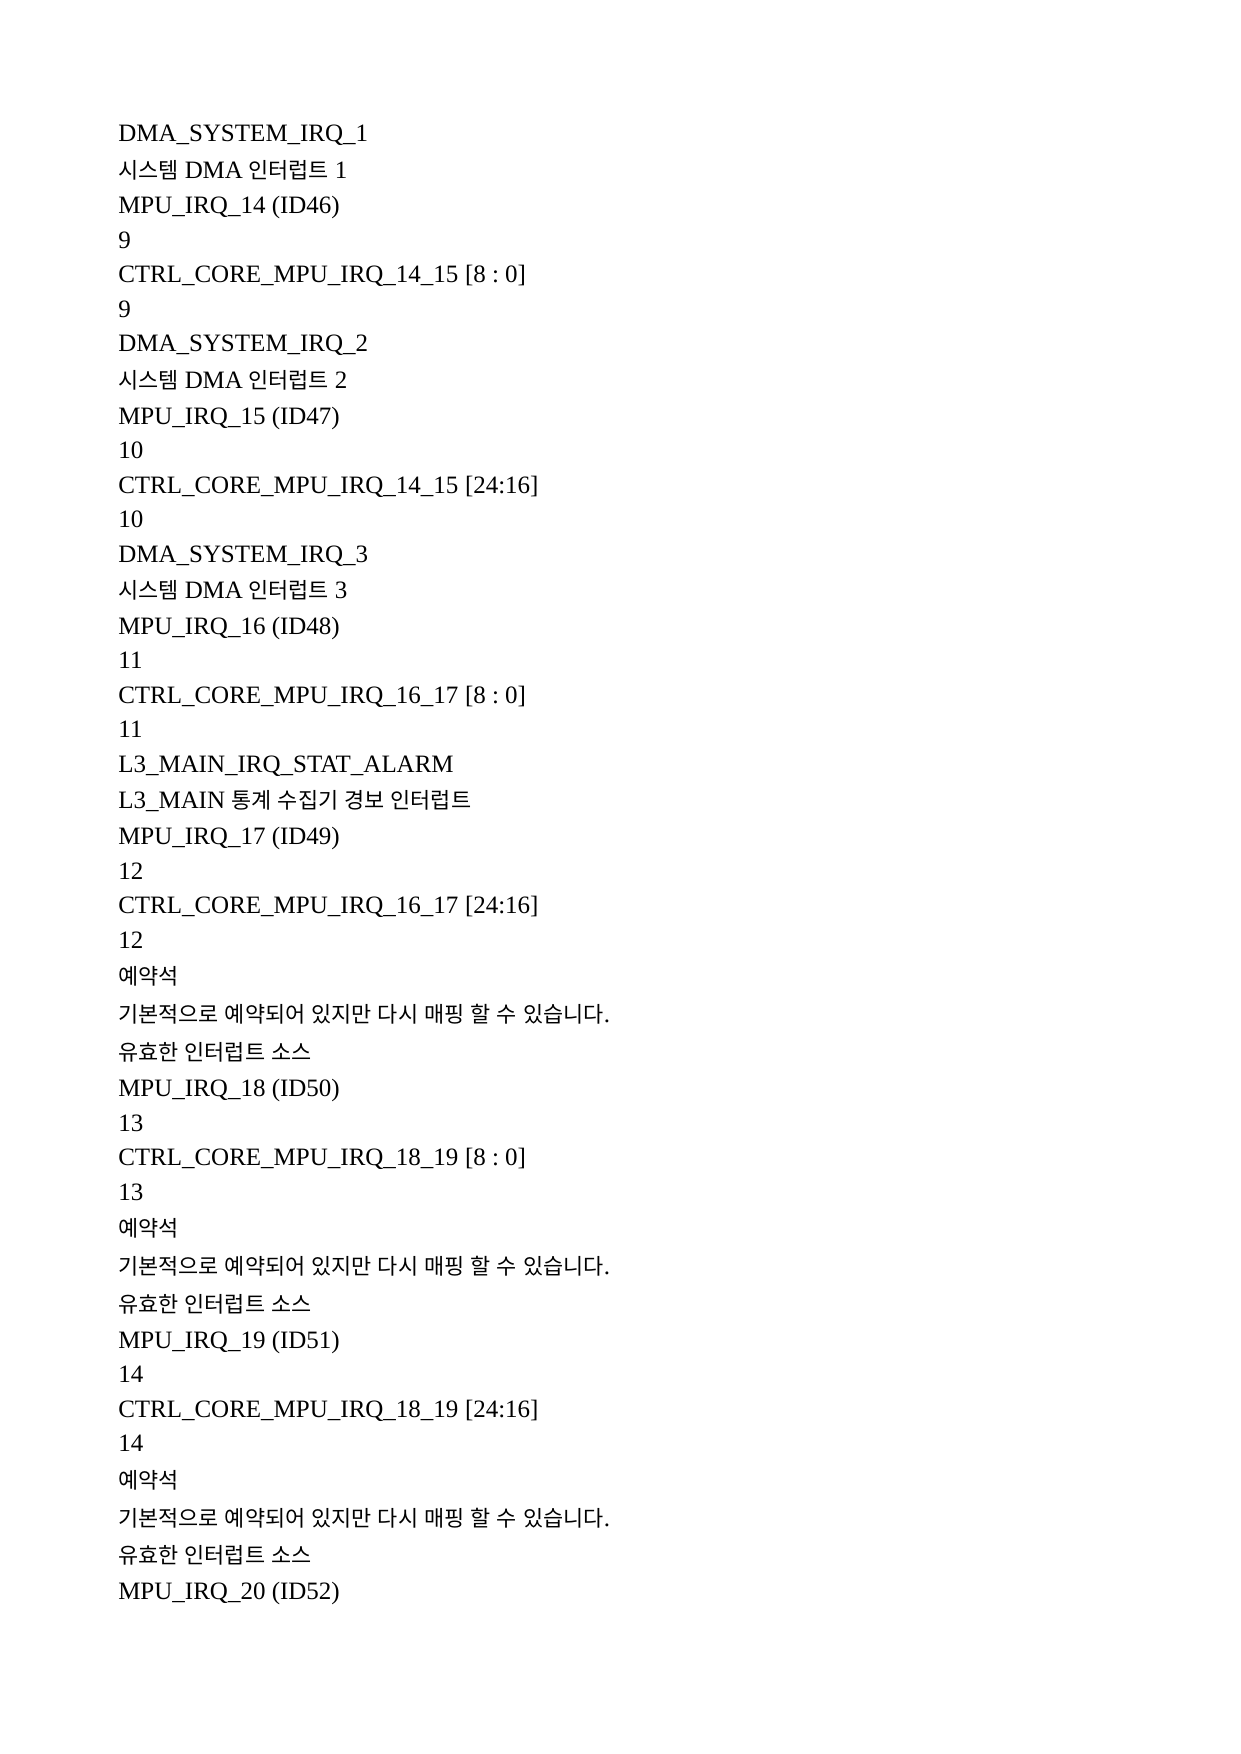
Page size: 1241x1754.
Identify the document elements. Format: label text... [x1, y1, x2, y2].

text 기본적으로 예약되어 있지만 다시 매핑 할 수 있습니다. [118, 1249, 1122, 1281]
text DMA_SYSTEM_IRQ_2 [118, 328, 1122, 357]
text 시스템 DMA 인터럽트 3 [118, 573, 1122, 605]
text L3_MAIN_IRQ_STAT_ALARM [118, 749, 1122, 778]
text CTRL_CORE_MPU_IRQ_16_17 [24:16] [118, 890, 1122, 919]
text MPU_IRQ_19 (ID51) [118, 1325, 1122, 1353]
text 9 [118, 294, 1122, 323]
text 12 [118, 856, 1122, 885]
text 12 [118, 925, 1122, 954]
text MPU_IRQ_16 (ID48) [118, 611, 1122, 640]
text 유효한 인터럽트 소스 [118, 1035, 1122, 1067]
text 14 [118, 1359, 1122, 1388]
text 11 [118, 646, 1122, 674]
text 13 [118, 1177, 1122, 1205]
text CTRL_CORE_MPU_IRQ_14_15 [24:16] [118, 470, 1122, 498]
text CTRL_CORE_MPU_IRQ_18_19 [24:16] [118, 1394, 1122, 1422]
text CTRL_CORE_MPU_IRQ_16_17 [8 : 0] [118, 680, 1122, 709]
text 예약석 [118, 959, 1122, 991]
text MPU_IRQ_14 (ID46) [118, 191, 1122, 219]
text DMA_SYSTEM_IRQ_1 [118, 118, 1122, 147]
text 예약석 [118, 1211, 1122, 1243]
text 11 [118, 714, 1122, 743]
text 예약석 [118, 1463, 1122, 1494]
text 10 [118, 435, 1122, 464]
text L3_MAIN 통계 수집기 경보 인터럽트 [118, 783, 1122, 815]
text MPU_IRQ_15 (ID47) [118, 401, 1122, 429]
text 13 [118, 1108, 1122, 1136]
text 유효한 인터럽트 소스 [118, 1287, 1122, 1318]
text MPU_IRQ_18 (ID50) [118, 1073, 1122, 1102]
text 시스템 DMA 인터럽트 1 [118, 153, 1122, 184]
text CTRL_CORE_MPU_IRQ_18_19 [8 : 0] [118, 1142, 1122, 1171]
text 10 [118, 504, 1122, 533]
text 14 [118, 1428, 1122, 1457]
text 유효한 인터럽트 소스 [118, 1538, 1122, 1570]
text MPU_IRQ_17 (ID49) [118, 821, 1122, 850]
text DMA_SYSTEM_IRQ_3 [118, 539, 1122, 567]
text 9 [118, 225, 1122, 254]
text 기본적으로 예약되어 있지만 다시 매핑 할 수 있습니다. [118, 1501, 1122, 1532]
text 시스템 DMA 인터럽트 2 [118, 363, 1122, 394]
text CTRL_CORE_MPU_IRQ_14_15 [8 : 0] [118, 259, 1122, 288]
text 기본적으로 예약되어 있지만 다시 매핑 할 수 있습니다. [118, 997, 1122, 1029]
text MPU_IRQ_20 (ID52) [118, 1576, 1122, 1605]
